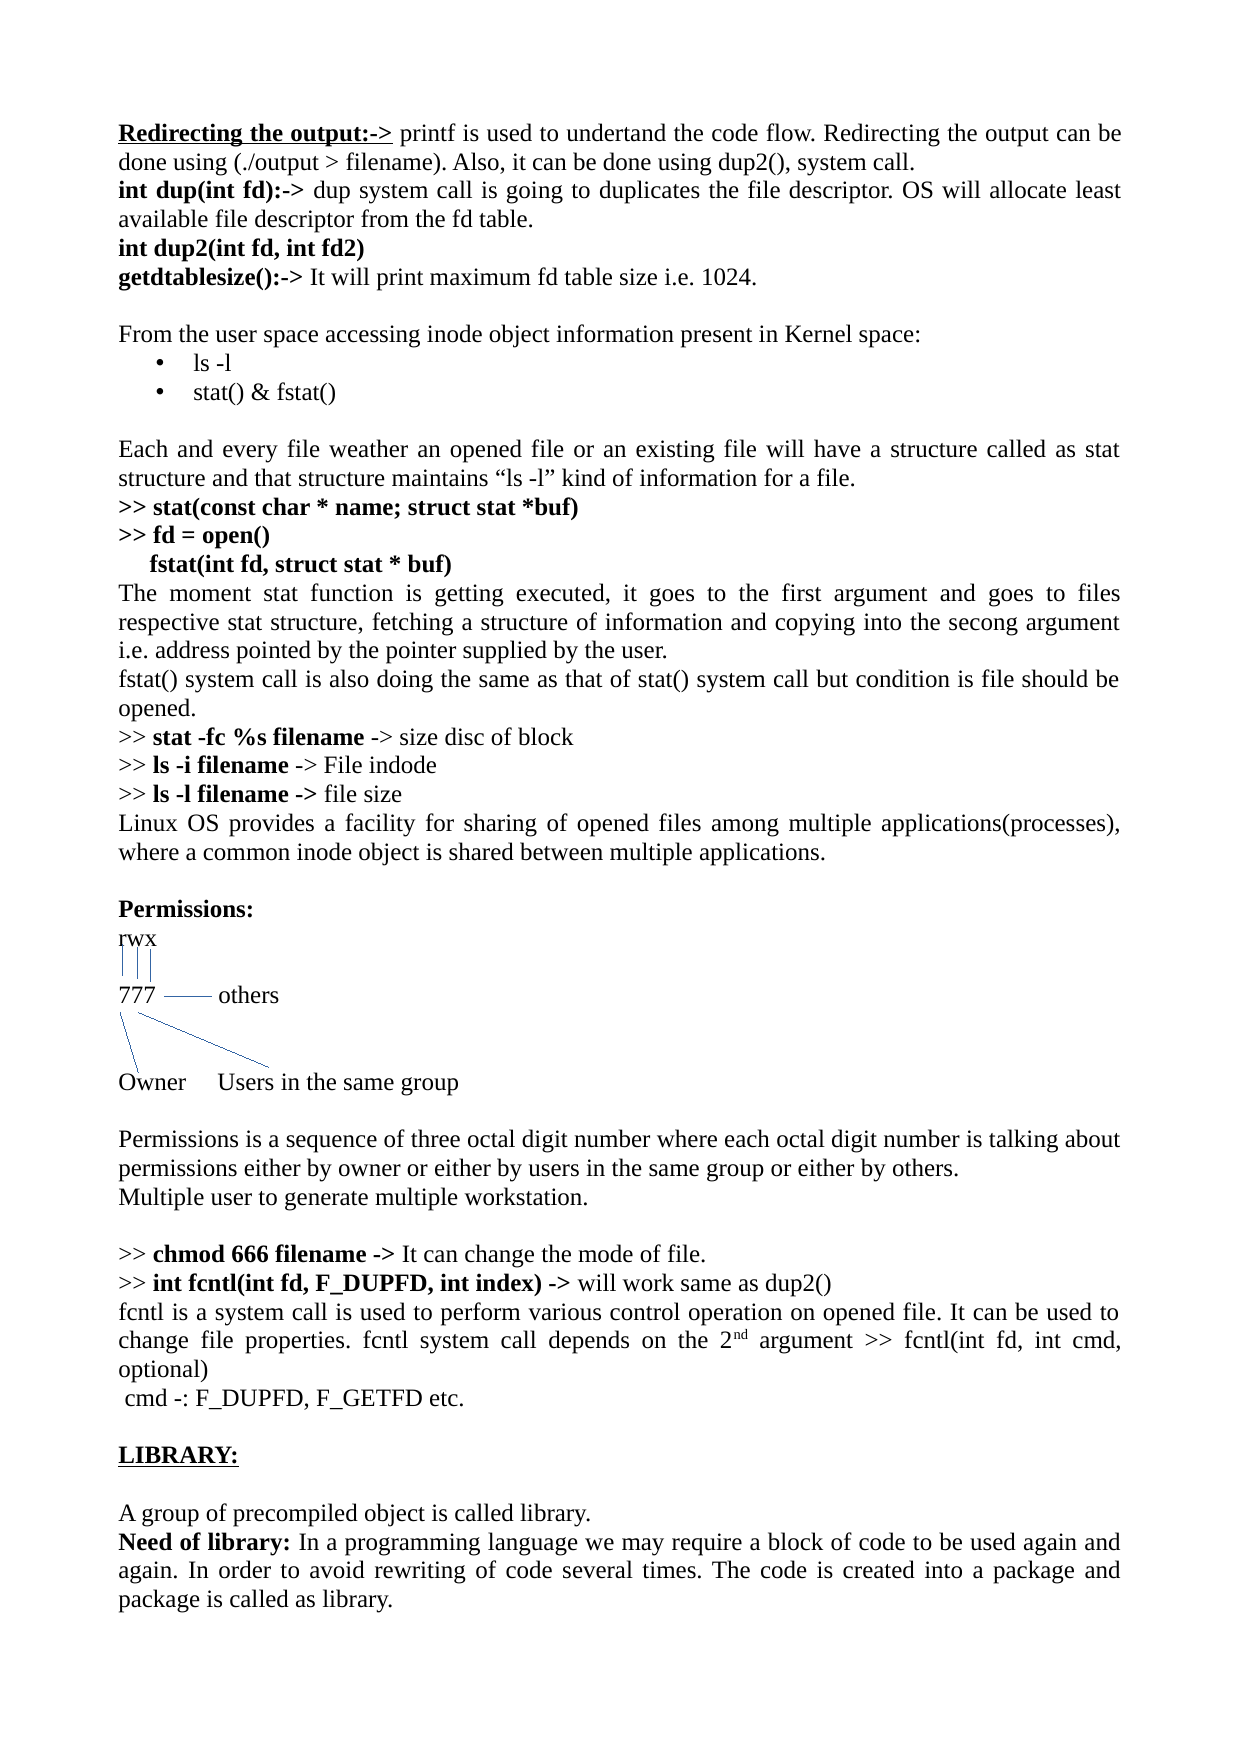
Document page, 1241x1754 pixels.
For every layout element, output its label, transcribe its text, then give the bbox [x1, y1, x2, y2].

text getdtablesize():-> It will print maximum fd table size i.e. 1024. [118, 262, 1122, 291]
text >> int fcntl(int fd, F_DUPFD, int index) -> will work same as dup2() [118, 1268, 1122, 1297]
text Need of library: In a programming language we may require a block of code to be used again and again. In order to avoid rewriting of code several times. The code is created into a package and package is called as library. [118, 1527, 1122, 1613]
text fstat() system call is also doing the same as that of stat() system call but condition is file should be opened. [118, 664, 1122, 722]
text >> chmod 666 filename -> It can change the mode of file. [118, 1239, 1122, 1268]
text >> ls -i filename -> File indode [118, 751, 1122, 779]
text A group of precompiled object is called library. [118, 1498, 1122, 1527]
text Redirecting the output:-> printf is used to undertand the code flow. Redirecting the output can be done using (./output > filename). Also, it can be done using dup2(), system call. [118, 118, 1122, 176]
text rwx [118, 923, 1122, 952]
text From the user space accessing inode object information present in Kernel space: [118, 319, 1122, 348]
text Multiple user to generate multiple workstation. [118, 1182, 1122, 1211]
list ls -l [156, 348, 1122, 377]
text Linux OS provides a facility for sharing of opened files among multiple applications(processes), where a common inode object is shared between multiple applications. [118, 808, 1122, 866]
text >> fd = open() [118, 521, 1122, 549]
text cmd -: F_DUPFD, F_GETFD etc. [118, 1383, 1122, 1412]
text Permissions: [118, 894, 1122, 923]
text int dup2(int fd, int fd2) [118, 233, 1122, 262]
text The moment stat function is getting executed, it goes to the first argument and goes to files respective stat structure, fetching a structure of information and copying into the secong argument i.e. address pointed by the pointer supplied by the user. [118, 578, 1122, 664]
text 777 others [118, 981, 1122, 1009]
text LIBRARY: [118, 1441, 1122, 1469]
text >> ls -l filename -> file size [118, 779, 1122, 808]
list stat() & fstat() [156, 377, 1122, 406]
text Owner Users in the same group [118, 1067, 1122, 1096]
text >> stat(const char * name; struct stat *buf) [118, 492, 1122, 521]
text fcntl is a system call is used to perform various control operation on opened file. It can be used to change file properties. fcntl system call depends on the 2nd argument >> fcntl(int fd, int cmd, optional) [118, 1297, 1122, 1383]
text Permissions is a sequence of three octal digit number where each octal digit number is talking about permissions either by owner or either by users in the same group or either by others. [118, 1124, 1122, 1182]
text >> stat -fc %s filename -> size disc of block [118, 722, 1122, 751]
text int dup(int fd):-> dup system call is going to duplicates the file descriptor. OS will allocate least available file descriptor from the fd table. [118, 176, 1122, 233]
text Each and every file weather an opened file or an existing file will have a structure called as stat structure and that structure maintains “ls -l” kind of information for a file. [118, 434, 1122, 492]
text fstat(int fd, struct stat * buf) [118, 549, 1122, 578]
